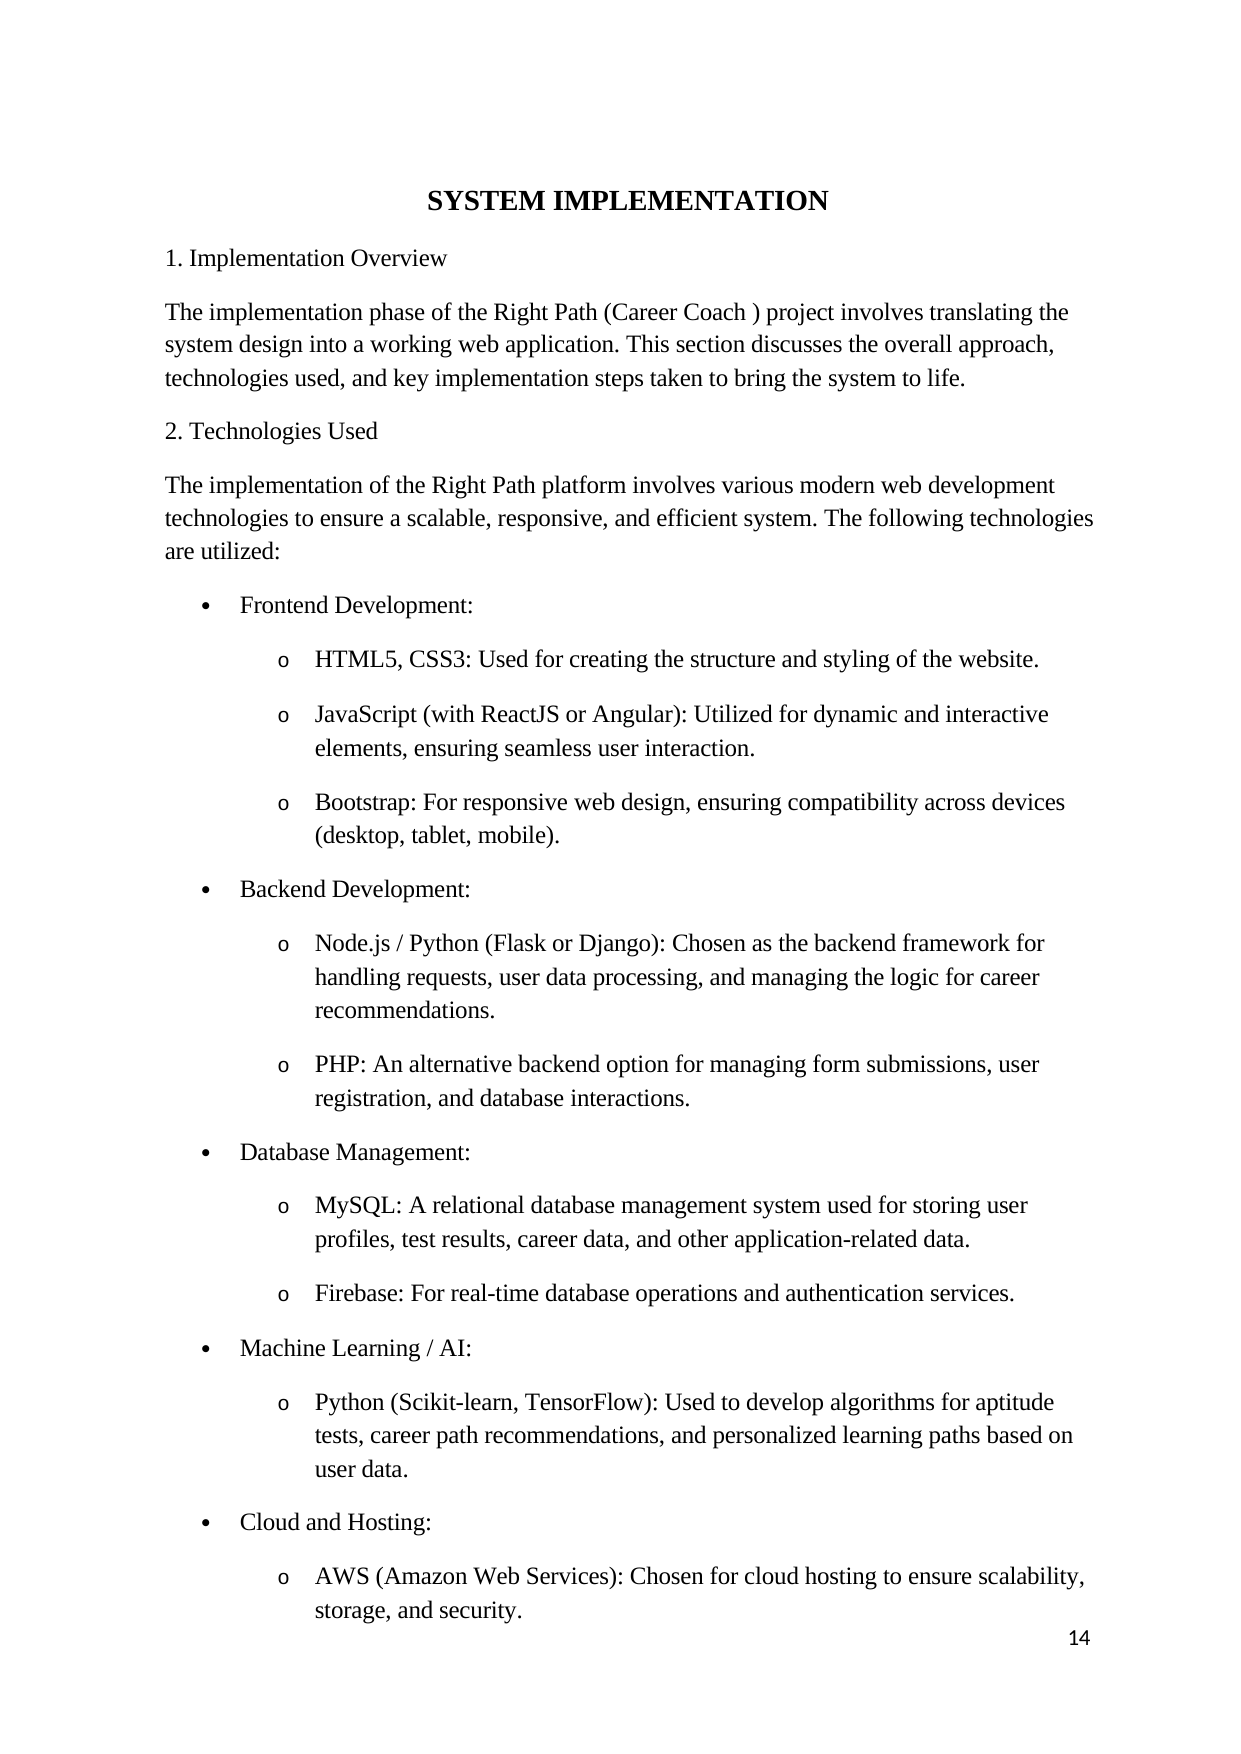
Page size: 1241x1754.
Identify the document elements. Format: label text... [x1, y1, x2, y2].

list Firebase: For real-time database operations and authentication services. [277, 1278, 1103, 1308]
list Backend Development: [202, 874, 1103, 903]
list AWS (Amazon Web Services): Chosen for cloud hosting to ensure scalability, storage, and security. [277, 1561, 1103, 1624]
text 2. Technologies Used [164, 416, 1103, 445]
list Python (Scikit-learn, TensorFlow): Used to develop algorithms for aptitude tests, career path recommendations, and personalized learning paths based on user data. [277, 1387, 1103, 1482]
list MySQL: A relational database management system used for storing user profiles, test results, career data, and other application-related data. [277, 1190, 1103, 1253]
text 1. Implementation Overview [164, 243, 1103, 271]
text The implementation of the Right Path platform involves various modern web development technologies to ensure a scalable, responsive, and efficient system. The following technologies are utilized: [164, 470, 1103, 565]
list HTML5, CSS3: Used for creating the structure and styling of the website. [277, 644, 1103, 674]
list Cloud and Hosting: [202, 1507, 1103, 1536]
text SYSTEM IMPLEMENTATION [164, 183, 1103, 217]
list Frontend Development: [202, 590, 1103, 619]
list JavaScript (with ReactJS or Angular): Utilized for dynamic and interactive elements, ensuring seamless user interaction. [277, 699, 1103, 761]
list Node.js / Python (Flask or Django): Chosen as the backend framework for handling requests, user data processing, and managing the logic for career recommendations. [277, 928, 1103, 1024]
list PHP: An alternative backend option for managing form submissions, user registration, and database interactions. [277, 1049, 1103, 1111]
list Machine Learning / AI: [202, 1333, 1103, 1362]
list Bootstrap: For responsive web design, ensuring compatibility across devices (desktop, tablet, mobile). [277, 787, 1103, 849]
text The implementation phase of the Right Path (Career Coach ) project involves translating the system design into a working web application. This section discusses the overall approach, technologies used, and key implementation steps taken to bring the system to life. [164, 297, 1103, 391]
list Database Management: [202, 1137, 1103, 1165]
